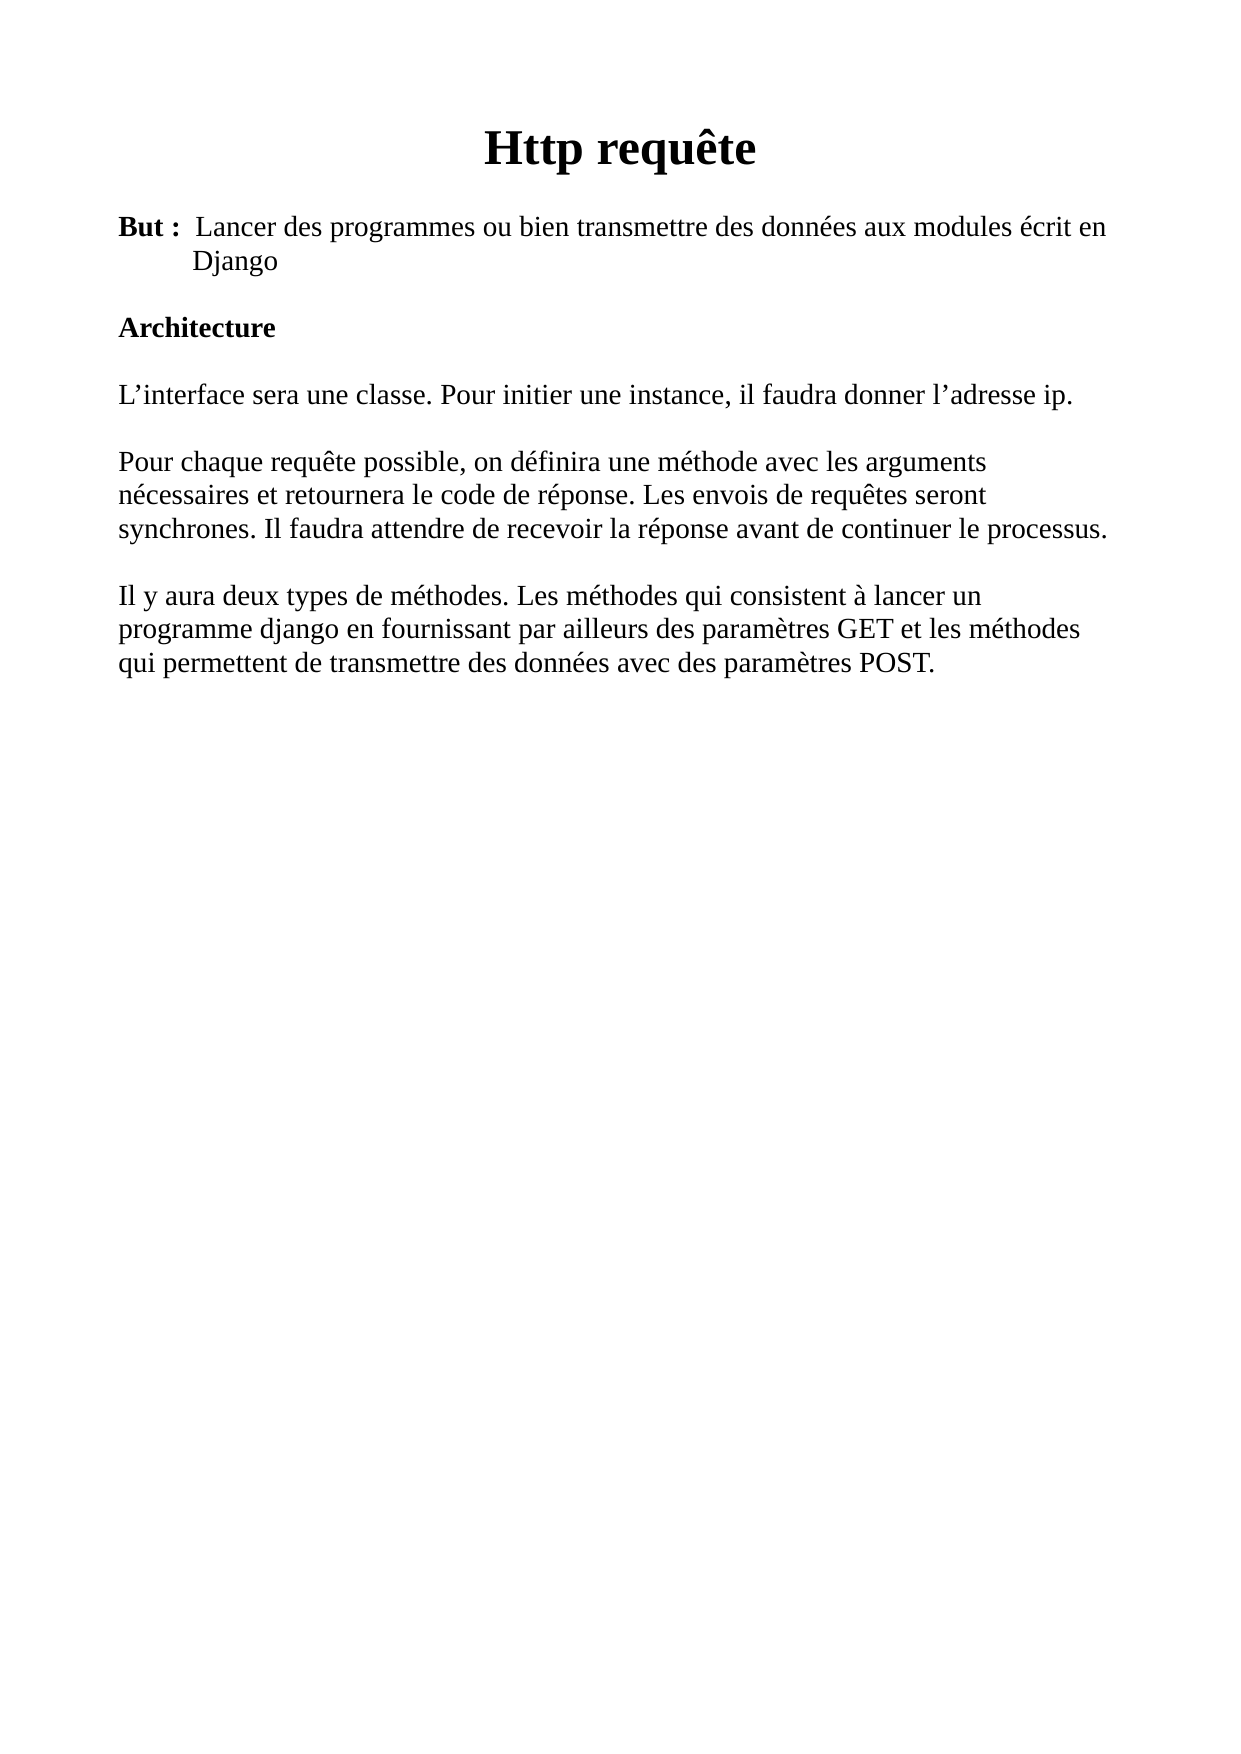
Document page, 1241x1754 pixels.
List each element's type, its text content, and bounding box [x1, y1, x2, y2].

text Il y aura deux types de méthodes. Les méthodes qui consistent à lancer un programme django en fournissant par ailleurs des paramètres GET et les méthodes qui permettent de transmettre des données avec des paramètres POST. [118, 578, 1122, 679]
text L’interface sera une classe. Pour initier une instance, il faudra donner l’adresse ip. [118, 377, 1122, 410]
text Architecture [118, 310, 1122, 343]
text But : Lancer des programmes ou bien transmettre des données aux modules écrit en Django [118, 209, 1122, 276]
text Pour chaque requête possible, on définira une méthode avec les arguments nécessaires et retournera le code de réponse. Les envois de requêtes seront synchrones. Il faudra attendre de recevoir la réponse avant de continuer le processus. [118, 444, 1122, 544]
text Http requête [118, 118, 1122, 176]
